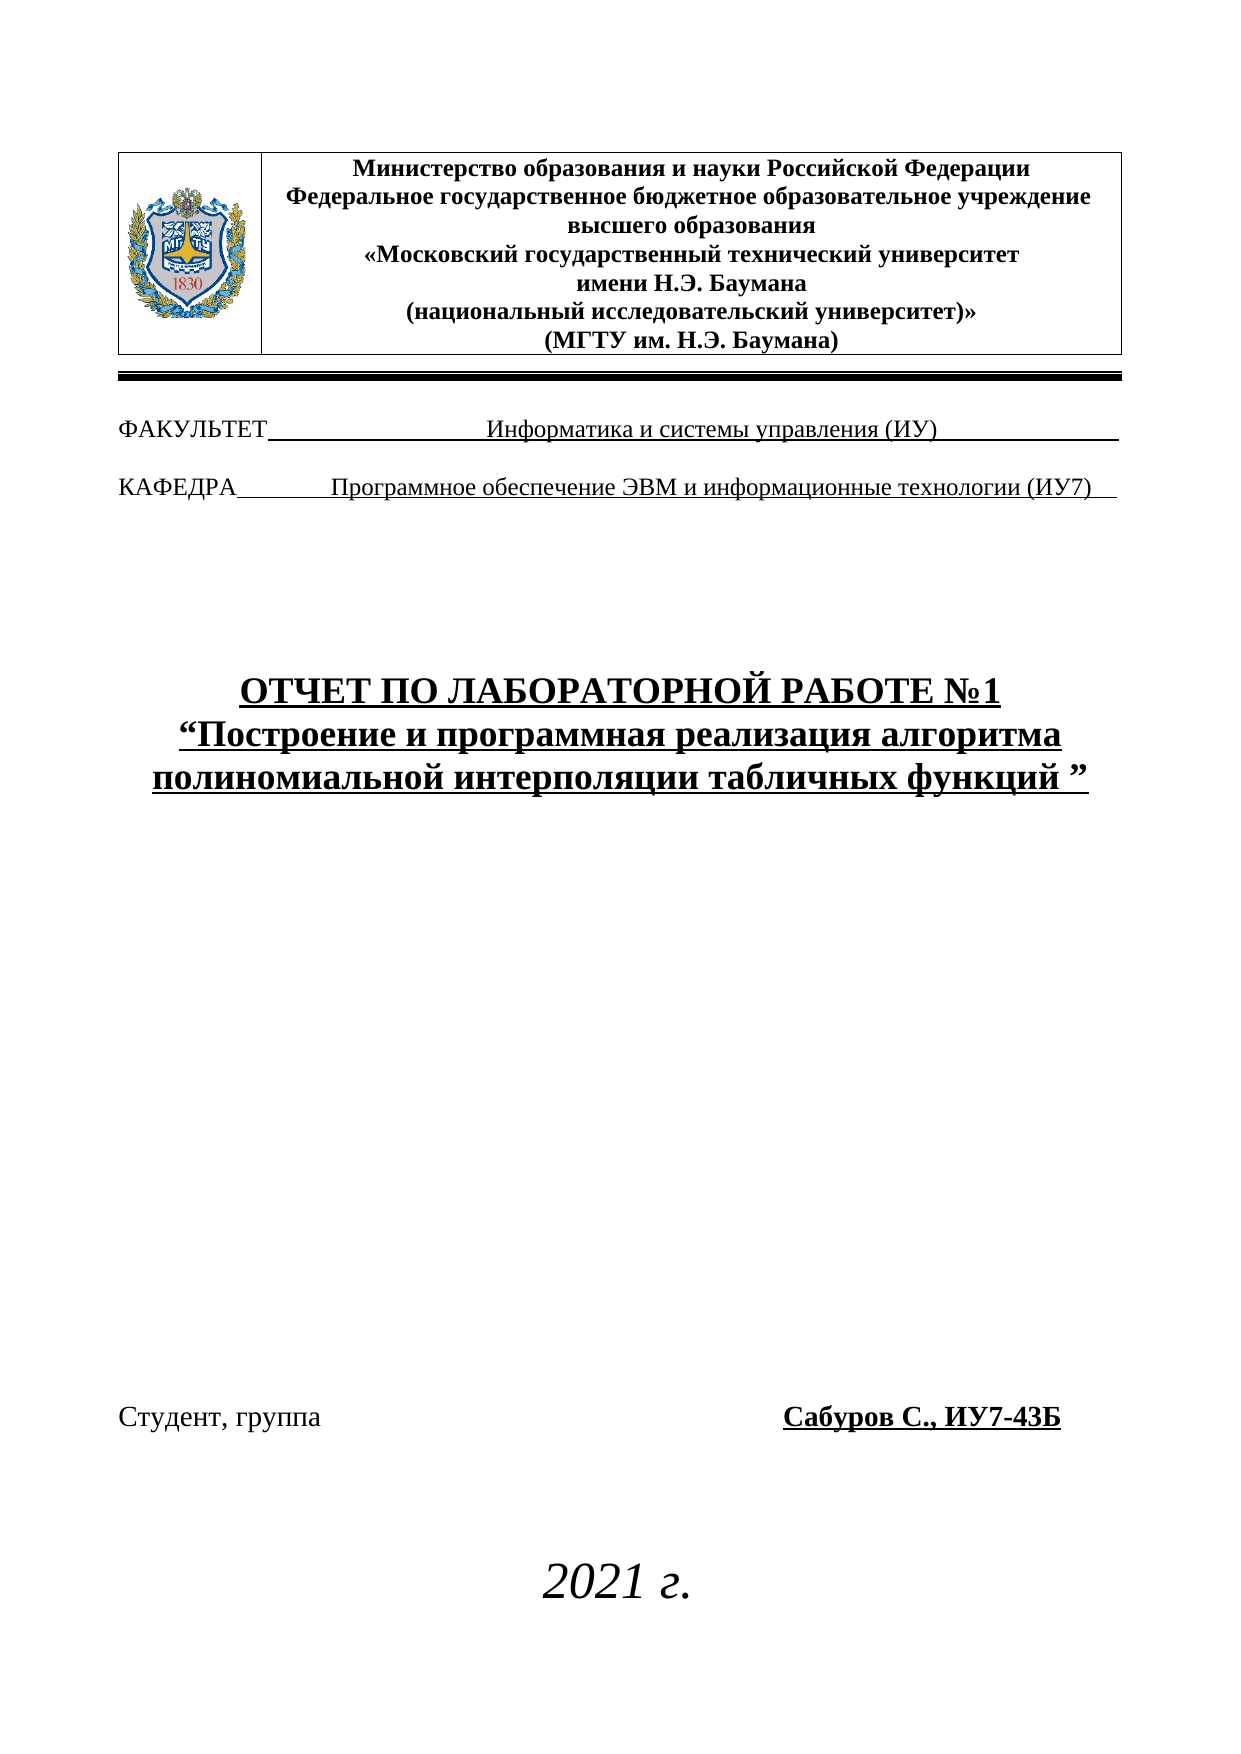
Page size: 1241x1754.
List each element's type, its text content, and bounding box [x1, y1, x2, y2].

text ОТЧЕТ ПО ЛАБОРАТОРНОЙ РАБОТЕ №1 [118, 668, 1122, 711]
table_header [119, 153, 261, 354]
picture [127, 187, 248, 323]
text 2021 г. [118, 1550, 1122, 1610]
text “Построение и программная реализация алгоритма полиномиальной интерполяции табличных функций ” [118, 711, 1122, 826]
table_header Министерство образования и науки Российской Федерации Федеральное государственное бюджетное образовательное учреждение высшего образования «Московский государственный технический университет имени Н.Э. Баумана (национальный исследовательский университет)» (МГТУ им. Н.Э. Баумана) [262, 153, 1121, 354]
text КАФЕДРА Программное обеспечение ЭВМ и информационные технологии (ИУ7) [118, 472, 1122, 501]
text ФАКУЛЬТЕТ Информатика и системы управления (ИУ) [118, 414, 1122, 443]
text Студент, группа Сабуров С., ИУ7-43Б [118, 1399, 1122, 1466]
